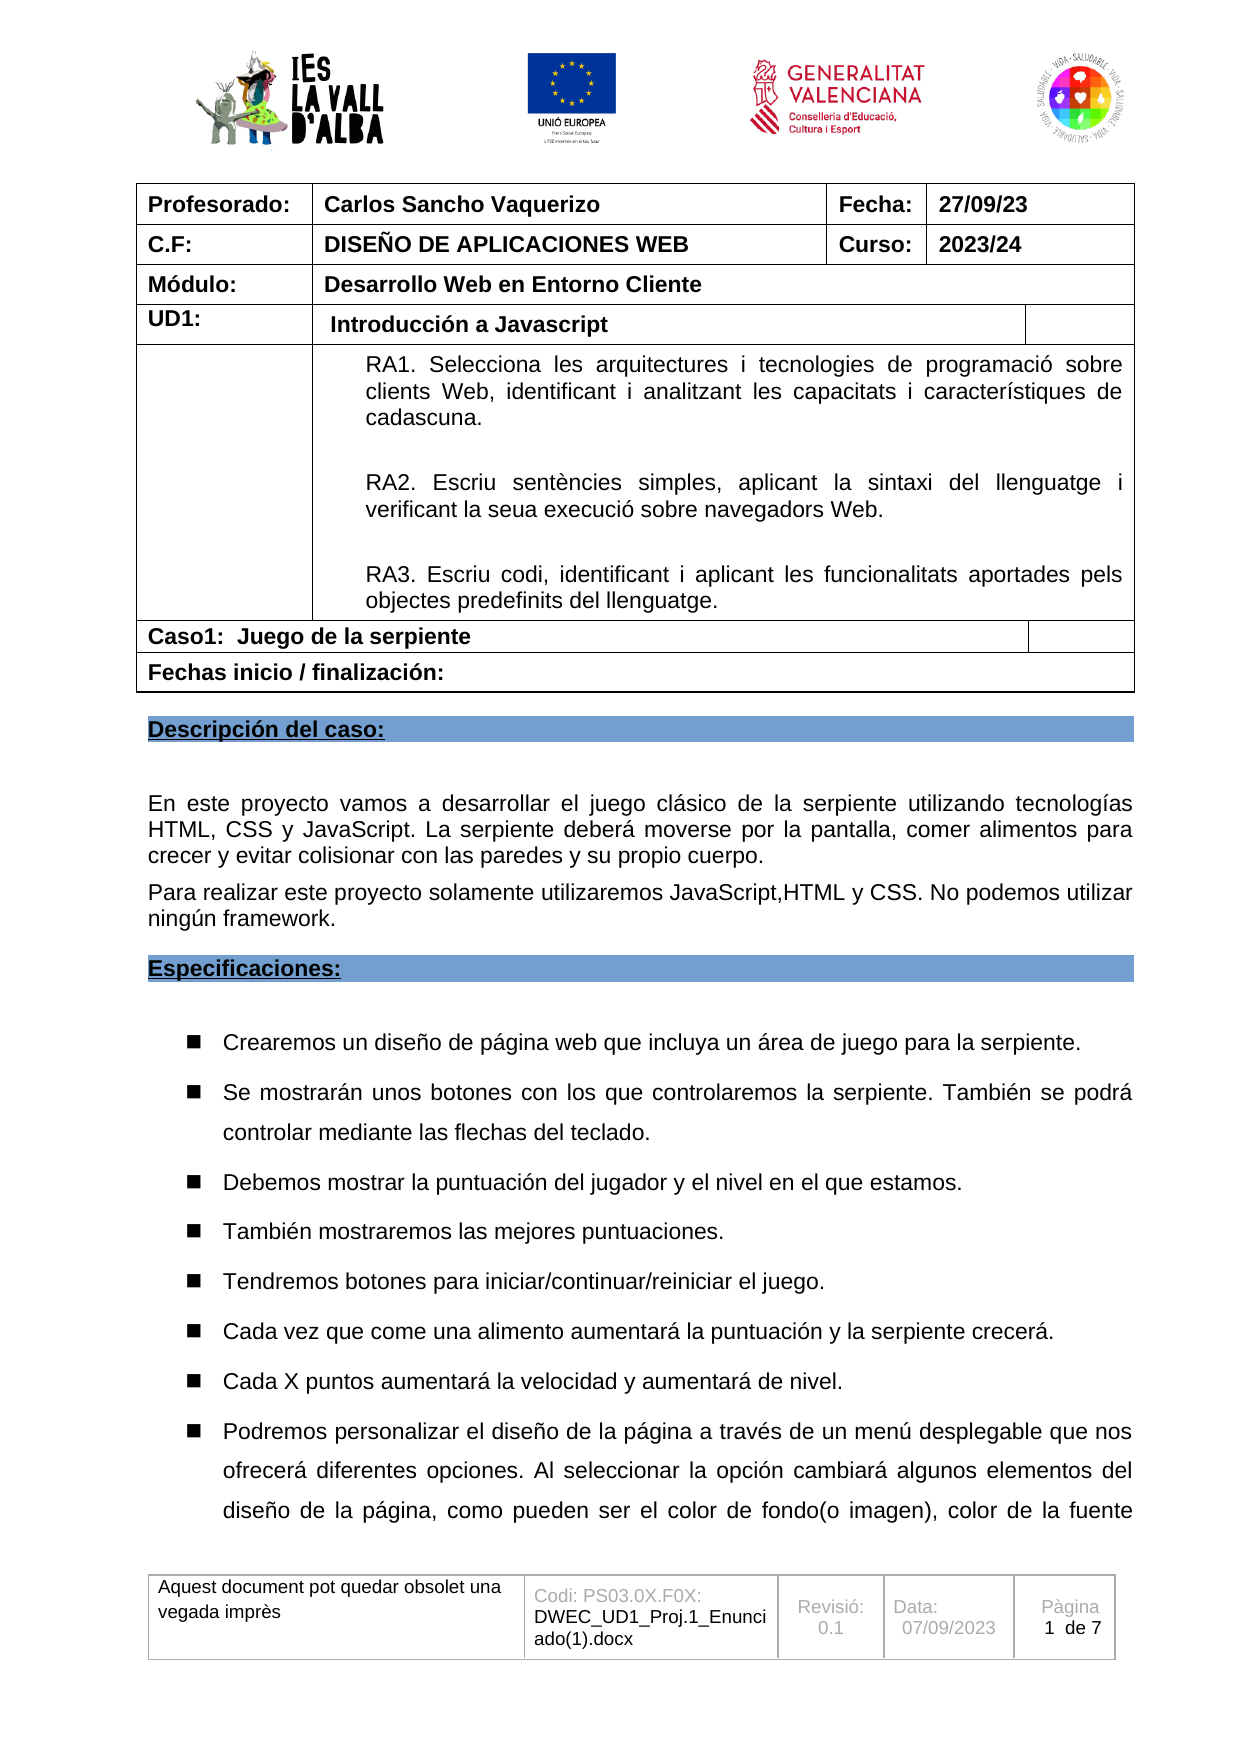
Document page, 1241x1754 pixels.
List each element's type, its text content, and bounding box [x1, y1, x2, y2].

table_cell Curso: [827, 225, 926, 264]
list Crearemos un diseño de página web que incluya un área de juego para la serpiente. [185, 1029, 1134, 1056]
table_cell Caso1: Juego de la serpiente [137, 621, 1028, 652]
table_header Profesorado: [137, 184, 312, 223]
text Para realizar este proyecto solamente utilizaremos JavaScript,HTML y CSS. No podemos utilizar ningún framework. [148, 879, 1134, 932]
table_cell DISEÑO DE APLICACIONES WEB [313, 225, 826, 264]
table_cell RA1. Selecciona les arquitectures i tecnologies de programació sobre clients Web, identificant i analitzant les capacitats i característiques de cadascuna. RA2. Escriu sentències simples, aplicant la sintaxi del llenguatge i verificant la seua execució sobre navegadors Web. RA3. Escriu codi, identificant i aplicant les funcionalitats aportades pels objectes predefinits del llenguatge. [313, 345, 1134, 620]
list Debemos mostrar la puntuación del jugador y el nivel en el que estamos. [185, 1168, 1134, 1195]
list Cada X puntos aumentará la velocidad y aumentará de nivel. [185, 1368, 1134, 1394]
table_cell Módulo: [137, 265, 312, 304]
text Especificaciones: [148, 955, 1134, 982]
table_header Fecha: [827, 184, 926, 223]
list Tendremos botones para iniciar/continuar/reiniciar el juego. [185, 1268, 1134, 1294]
text Descripción del caso: [148, 716, 1134, 742]
text En este proyecto vamos a desarrollar el juego clásico de la serpiente utilizando tecnologías HTML, CSS y JavaScript. La serpiente deberá moverse por la pantalla, comer alimentos para crecer y evitar colisionar con las paredes y su propio cuerpo. [148, 789, 1134, 869]
list Se mostrarán unos botones con los que controlaremos la serpiente. También se podrá controlar mediante las flechas del teclado. [185, 1079, 1134, 1145]
list Podremos personalizar el diseño de la página a través de un menú desplegable que nos ofrecerá diferentes opciones. Al seleccionar la opción cambiará algunos elementos del diseño de la página, como pueden ser el color de fondo(o imagen), color de la fuente [185, 1418, 1134, 1523]
table_cell UD1: [137, 305, 312, 344]
table_cell 2023/24 [927, 225, 1134, 264]
list También mostraremos las mejores puntuaciones. [185, 1218, 1134, 1245]
table_cell [137, 345, 312, 620]
table_header 27/09/23 [927, 184, 1134, 223]
table_cell Fechas inicio / finalización: [137, 653, 1134, 691]
table_header Carlos Sancho Vaquerizo [313, 184, 826, 223]
picture [194, 44, 1134, 151]
table_cell [1029, 621, 1134, 652]
table_cell Introducción a Javascript [313, 305, 1025, 344]
table_cell Desarrollo Web en Entorno Cliente [313, 265, 1134, 304]
table_cell [1026, 305, 1134, 344]
list Cada vez que come una alimento aumentará la puntuación y la serpiente crecerá. [185, 1318, 1134, 1344]
table_cell C.F: [137, 225, 312, 264]
